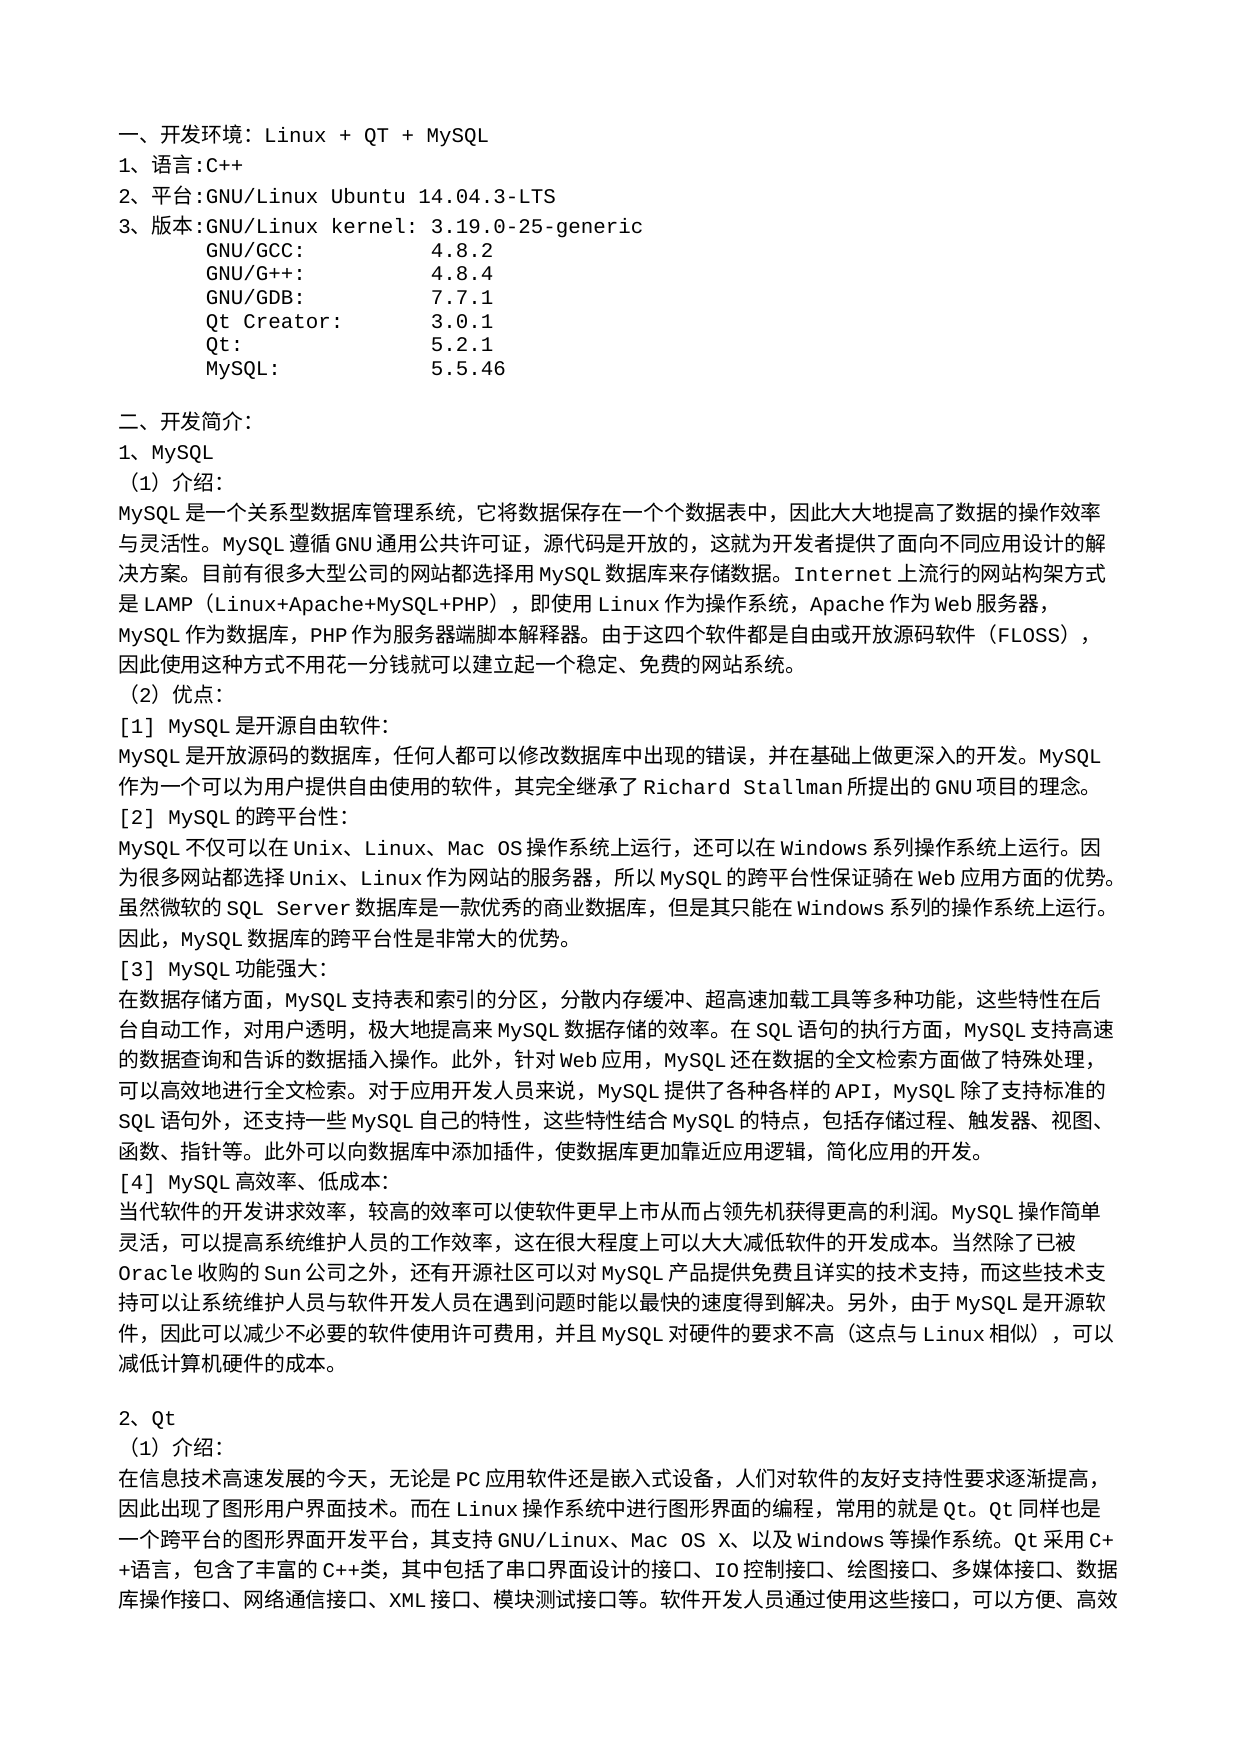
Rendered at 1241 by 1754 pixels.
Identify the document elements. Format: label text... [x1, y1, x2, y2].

text MySQL: 5.5.46 [118, 358, 1122, 382]
text 2、平台:GNU/Linux Ubuntu 14.04.3-LTS [118, 179, 1122, 209]
text 二、开发简介： [118, 405, 1122, 436]
text （2）优点： [118, 679, 1122, 709]
text MySQL是一个关系型数据库管理系统，它将数据保存在一个个数据表中，因此大大地提高了数据的操作效率与灵活性。MySQL遵循GNU通用公共许可证，源代码是开放的，这就为开发者提供了面向不同应用设计的解决方案。目前有很多大型公司的网站都选择用MySQL数据库来存储数据。Internet上流行的网站构架方式是LAMP（Linux+Apache+MySQL+PHP），即使用Linux作为操作系统，Apache作为Web服务器，MySQL作为数据库，PHP作为服务器端脚本解释器。由于这四个软件都是自由或开放源码软件（FLOSS），因此使用这种方式不用花一分钱就可以建立起一个稳定、免费的网站系统。 [118, 496, 1122, 679]
text MySQL是开放源码的数据库，任何人都可以修改数据库中出现的错误，并在基础上做更深入的开发。MySQL作为一个可以为用户提供自由使用的软件，其完全继承了Richard Stallman所提出的GNU项目的理念。 [118, 739, 1122, 800]
text [3] MySQL功能强大： [118, 952, 1122, 983]
text Qt Creator: 3.0.1 [118, 311, 1122, 334]
text [4] MySQL高效率、低成本： [118, 1165, 1122, 1196]
text [1] MySQL是开源自由软件： [118, 709, 1122, 739]
text GNU/G++: 4.8.4 [118, 263, 1122, 287]
text 3、版本:GNU/Linux kernel: 3.19.0-25-generic [118, 209, 1122, 240]
text 2、Qt [118, 1401, 1122, 1432]
text 1、语言:C++ [118, 148, 1122, 179]
text 在数据存储方面，MySQL支持表和索引的分区，分散内存缓冲、超高速加载工具等多种功能，这些特性在后台自动工作，对用户透明，极大地提高来MySQL数据存储的效率。在SQL语句的执行方面，MySQL支持高速的数据查询和告诉的数据插入操作。此外，针对Web应用，MySQL还在数据的全文检索方面做了特殊处理，可以高效地进行全文检索。对于应用开发人员来说，MySQL提供了各种各样的API，MySQL除了支持标准的SQL语句外，还支持一些MySQL自己的特性，这些特性结合MySQL的特点，包括存储过程、触发器、视图、函数、指针等。此外可以向数据库中添加插件，使数据库更加靠近应用逻辑，简化应用的开发。 [118, 983, 1122, 1165]
text 一、开发环境：Linux + QT + MySQL [118, 118, 1122, 148]
text GNU/GDB: 7.7.1 [118, 287, 1122, 311]
text 1、MySQL [118, 436, 1122, 466]
text GNU/GCC: 4.8.2 [118, 240, 1122, 263]
text （1）介绍： [118, 1432, 1122, 1462]
text 当代软件的开发讲求效率，较高的效率可以使软件更早上市从而占领先机获得更高的利润。MySQL操作简单灵活，可以提高系统维护人员的工作效率，这在很大程度上可以大大减低软件的开发成本。当然除了已被Oracle收购的Sun公司之外，还有开源社区可以对MySQL产品提供免费且详实的技术支持，而这些技术支持可以让系统维护人员与软件开发人员在遇到问题时能以最快的速度得到解决。另外，由于MySQL是开源软件，因此可以减少不必要的软件使用许可费用，并且MySQL对硬件的要求不高（这点与Linux相似），可以减低计算机硬件的成本。 [118, 1196, 1122, 1378]
text Qt: 5.2.1 [118, 334, 1122, 358]
text MySQL不仅可以在Unix、Linux、Mac OS操作系统上运行，还可以在Windows系列操作系统上运行。因为很多网站都选择Unix、Linux作为网站的服务器，所以MySQL的跨平台性保证骑在Web应用方面的优势。虽然微软的SQL Server数据库是一款优秀的商业数据库，但是其只能在Windows系列的操作系统上运行。因此，MySQL数据库的跨平台性是非常大的优势。 [118, 831, 1122, 952]
text （1）介绍： [118, 466, 1122, 496]
text 在信息技术高速发展的今天，无论是PC应用软件还是嵌入式设备，人们对软件的友好支持性要求逐渐提高，因此出现了图形用户界面技术。而在Linux操作系统中进行图形界面的编程，常用的就是Qt。Qt同样也是一个跨平台的图形界面开发平台，其支持GNU/Linux、Mac OS X、以及Windows等操作系统。Qt采用C++语言，包含了丰富的C++类，其中包括了串口界面设计的接口、IO控制接口、绘图接口、多媒体接口、数据库操作接口、网络通信接口、XML接口、模块测试接口等。软件开发人员通过使用这些接口，可以方便、高效 [118, 1462, 1122, 1614]
text [2] MySQL的跨平台性： [118, 800, 1122, 831]
